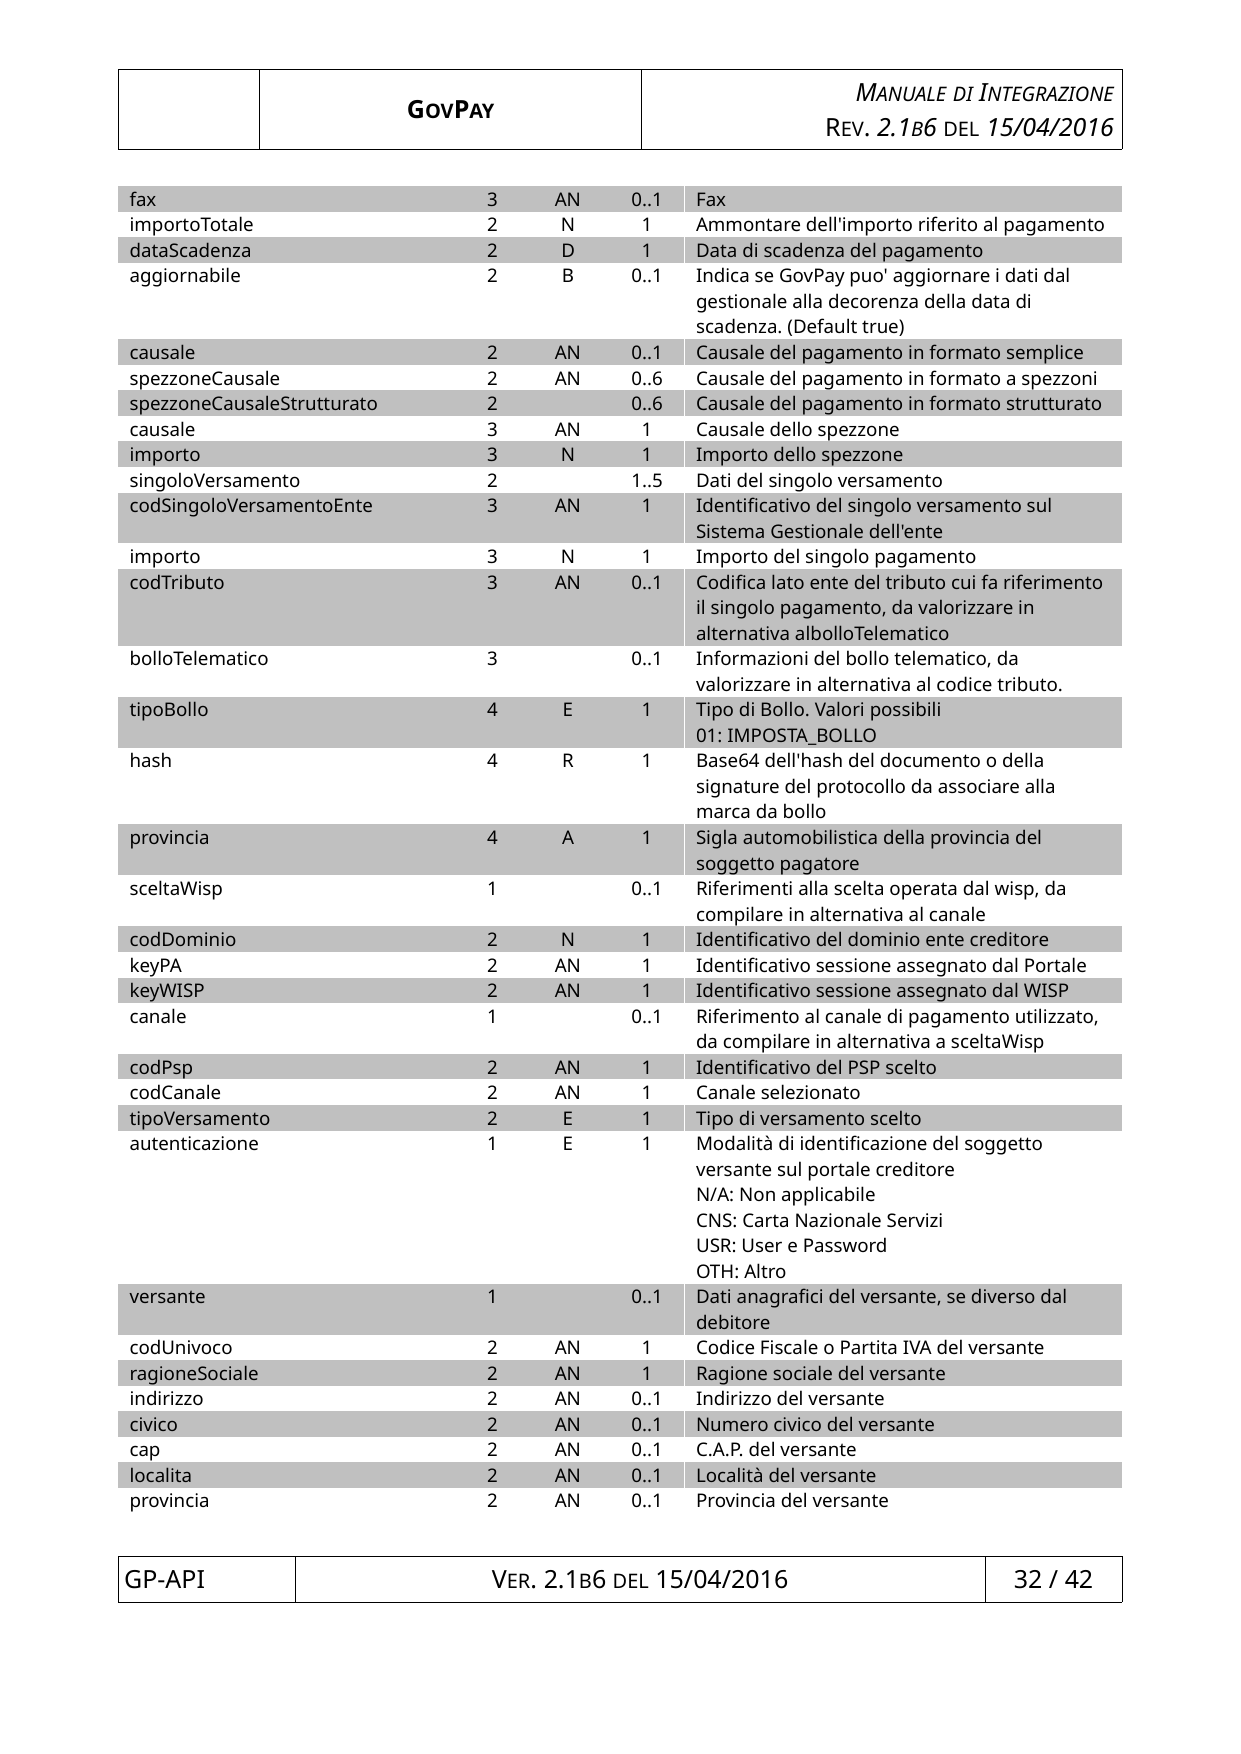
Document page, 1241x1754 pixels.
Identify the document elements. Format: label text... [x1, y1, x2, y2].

table_cell 1 [609, 1335, 684, 1360]
table_cell N [526, 441, 609, 467]
table_cell spezzoneCausale [118, 365, 458, 390]
table_cell codPsp [118, 1054, 458, 1079]
table_cell AN [526, 952, 609, 977]
table_cell D [526, 237, 609, 263]
table_cell 1 [458, 1131, 526, 1284]
table_cell Codifica lato ente del tributo cui fa riferimento il singolo pagamento, da valorizzare in alternativa albolloTelematico [685, 569, 1122, 646]
table_cell 0..1 [609, 646, 684, 697]
table_cell AN [526, 1080, 609, 1105]
table_cell Causale del pagamento in formato a spezzoni [685, 365, 1122, 390]
table_cell codUnivoco [118, 1335, 458, 1360]
table_cell Importo del singolo pagamento [685, 544, 1122, 569]
table_cell Dati del singolo versamento [685, 467, 1122, 492]
table_cell 1 [609, 1360, 684, 1386]
table_cell 2 [458, 1080, 526, 1105]
table_cell 3 [458, 416, 526, 441]
table_cell AN [526, 186, 609, 212]
table_cell Ragione sociale del versante [685, 1360, 1122, 1386]
table_cell sceltaWisp [118, 875, 458, 926]
table_cell Importo dello spezzone [685, 441, 1122, 467]
table_cell 1 [609, 1080, 684, 1105]
table_cell N [526, 544, 609, 569]
table_cell Provincia del versante [685, 1488, 1122, 1513]
table_cell 1 [609, 978, 684, 1003]
table_cell 0..1 [609, 339, 684, 365]
table_cell E [526, 697, 609, 748]
table_cell 0..1 [609, 1284, 684, 1335]
table_cell 1 [609, 824, 684, 875]
table_cell AN [526, 569, 609, 646]
table_cell 0..1 [609, 186, 684, 212]
table_cell 1..5 [609, 467, 684, 492]
table_cell AN [526, 1054, 609, 1079]
table_cell indirizzo [118, 1386, 458, 1411]
table_cell AN [526, 416, 609, 441]
table_cell 1 [609, 1054, 684, 1079]
table_cell 2 [458, 952, 526, 977]
table_cell 1 [609, 1131, 684, 1284]
table_cell 0..1 [609, 1411, 684, 1437]
table_cell codDominio [118, 926, 458, 952]
table_cell 2 [458, 339, 526, 365]
table_cell codCanale [118, 1080, 458, 1105]
table_cell Informazioni del bollo telematico, da valorizzare in alternativa al codice tributo. [685, 646, 1122, 697]
table_cell canale [118, 1003, 458, 1054]
table_cell Causale del pagamento in formato semplice [685, 339, 1122, 365]
table_cell Canale selezionato [685, 1080, 1122, 1105]
table_cell fax [118, 186, 458, 212]
table_cell 1 [458, 1003, 526, 1054]
table_cell 2 [458, 237, 526, 263]
table_cell civico [118, 1411, 458, 1437]
table_cell 0..1 [609, 569, 684, 646]
table_cell importo [118, 544, 458, 569]
table_cell keyPA [118, 952, 458, 977]
table_cell R [526, 748, 609, 824]
table_cell [526, 1284, 609, 1335]
table_cell 2 [458, 926, 526, 952]
table_cell localita [118, 1462, 458, 1488]
table_cell 1 [609, 952, 684, 977]
table_cell 4 [458, 697, 526, 748]
table_cell 2 [458, 1488, 526, 1513]
table_cell 0..1 [609, 1437, 684, 1462]
table_cell 1 [609, 697, 684, 748]
table_cell 2 [458, 1411, 526, 1437]
table_cell Causale del pagamento in formato strutturato [685, 390, 1122, 416]
table_cell causale [118, 339, 458, 365]
table_cell E [526, 1105, 609, 1131]
table_cell 3 [458, 646, 526, 697]
table_cell Identificativo del PSP scelto [685, 1054, 1122, 1079]
table_cell N [526, 212, 609, 237]
table_cell Identificativo del singolo versamento sul Sistema Gestionale dell'ente [685, 493, 1122, 543]
table_cell importo [118, 441, 458, 467]
table_cell 2 [458, 1462, 526, 1488]
table_cell AN [526, 1411, 609, 1437]
table_cell AN [526, 339, 609, 365]
table_cell AN [526, 1335, 609, 1360]
table_cell spezzoneCausaleStrutturato [118, 390, 458, 416]
table_cell 2 [458, 1335, 526, 1360]
table_cell 1 [458, 1284, 526, 1335]
table_cell 1 [609, 926, 684, 952]
table_cell E [526, 1131, 609, 1284]
table_cell 0..6 [609, 390, 684, 416]
table_cell Modalità di identificazione del soggetto versante sul portale creditore N/A: Non applicabile CNS: Carta Nazionale Servizi USR: User e Password OTH: Altro [685, 1131, 1122, 1284]
table_cell 1 [458, 875, 526, 926]
table_cell tipoBollo [118, 697, 458, 748]
table_cell 2 [458, 1360, 526, 1386]
table_cell singoloVersamento [118, 467, 458, 492]
table_cell provincia [118, 824, 458, 875]
table_cell codTributo [118, 569, 458, 646]
table_cell AN [526, 493, 609, 543]
table_cell 0..1 [609, 875, 684, 926]
table_cell C.A.P. del versante [685, 1437, 1122, 1462]
table_cell 2 [458, 390, 526, 416]
table_cell AN [526, 1360, 609, 1386]
table_cell Indirizzo del versante [685, 1386, 1122, 1411]
table_cell 2 [458, 212, 526, 237]
table_cell 2 [458, 1054, 526, 1079]
table_cell 3 [458, 186, 526, 212]
table_cell 0..1 [609, 1003, 684, 1054]
table_cell dataScadenza [118, 237, 458, 263]
table_cell [526, 646, 609, 697]
table_cell aggiornabile [118, 263, 458, 339]
table_cell ragioneSociale [118, 1360, 458, 1386]
table_cell bolloTelematico [118, 646, 458, 697]
table_cell Fax [685, 186, 1122, 212]
table_cell 4 [458, 748, 526, 824]
table_cell Data di scadenza del pagamento [685, 237, 1122, 263]
table_cell B [526, 263, 609, 339]
table_cell 2 [458, 263, 526, 339]
table_cell Riferimento al canale di pagamento utilizzato, da compilare in alternativa a sceltaWisp [685, 1003, 1122, 1054]
table_cell Indica se GovPay puo' aggiornare i dati dal gestionale alla decorenza della data di scadenza. (Default true) [685, 263, 1122, 339]
table_cell 2 [458, 467, 526, 492]
table_cell 1 [609, 1105, 684, 1131]
table_cell Identificativo del dominio ente creditore [685, 926, 1122, 952]
table_cell 1 [609, 748, 684, 824]
table_cell Tipo di Bollo. Valori possibili 01: IMPOSTA_BOLLO [685, 697, 1122, 748]
table_cell Identificativo sessione assegnato dal Portale [685, 952, 1122, 977]
table_cell 0..1 [609, 1488, 684, 1513]
table_cell versante [118, 1284, 458, 1335]
table_cell 1 [609, 237, 684, 263]
table_cell 2 [458, 1437, 526, 1462]
table_cell [526, 467, 609, 492]
table_cell importoTotale [118, 212, 458, 237]
table_cell Codice Fiscale o Partita IVA del versante [685, 1335, 1122, 1360]
table_cell hash [118, 748, 458, 824]
table_cell 0..6 [609, 365, 684, 390]
table_cell Dati anagrafici del versante, se diverso dal debitore [685, 1284, 1122, 1335]
table_cell 2 [458, 978, 526, 1003]
table_cell AN [526, 1437, 609, 1462]
table_cell tipoVersamento [118, 1105, 458, 1131]
table_cell AN [526, 1386, 609, 1411]
table_cell 2 [458, 1386, 526, 1411]
table_cell AN [526, 1462, 609, 1488]
table_cell provincia [118, 1488, 458, 1513]
table_cell 3 [458, 544, 526, 569]
table_cell Numero civico del versante [685, 1411, 1122, 1437]
table_cell N [526, 926, 609, 952]
table_cell keyWISP [118, 978, 458, 1003]
table_cell A [526, 824, 609, 875]
table_cell 0..1 [609, 1462, 684, 1488]
table_cell AN [526, 978, 609, 1003]
table_cell 4 [458, 824, 526, 875]
table_cell 3 [458, 441, 526, 467]
table_cell Località del versante [685, 1462, 1122, 1488]
table_cell 1 [609, 544, 684, 569]
table_cell 1 [609, 493, 684, 543]
table_cell 1 [609, 441, 684, 467]
table_cell cap [118, 1437, 458, 1462]
table_cell Tipo di versamento scelto [685, 1105, 1122, 1131]
table_cell Base64 dell'hash del documento o della signature del protocollo da associare alla marca da bollo [685, 748, 1122, 824]
table_cell AN [526, 365, 609, 390]
table_cell 1 [609, 212, 684, 237]
table_cell [526, 875, 609, 926]
table_cell 0..1 [609, 1386, 684, 1411]
table_cell AN [526, 1488, 609, 1513]
table_cell 3 [458, 569, 526, 646]
table_cell Ammontare dell'importo riferito al pagamento [685, 212, 1122, 237]
table_cell 3 [458, 493, 526, 543]
table_cell Identificativo sessione assegnato dal WISP [685, 978, 1122, 1003]
table_cell causale [118, 416, 458, 441]
table_cell Causale dello spezzone [685, 416, 1122, 441]
table_cell [526, 390, 609, 416]
table_cell Sigla automobilistica della provincia del soggetto pagatore [685, 824, 1122, 875]
table_cell Riferimenti alla scelta operata dal wisp, da compilare in alternativa al canale [685, 875, 1122, 926]
table_cell 2 [458, 1105, 526, 1131]
table_cell codSingoloVersamentoEnte [118, 493, 458, 543]
table_cell autenticazione [118, 1131, 458, 1284]
table_cell 2 [458, 365, 526, 390]
table_cell 1 [609, 416, 684, 441]
table_cell [526, 1003, 609, 1054]
table_cell 0..1 [609, 263, 684, 339]
